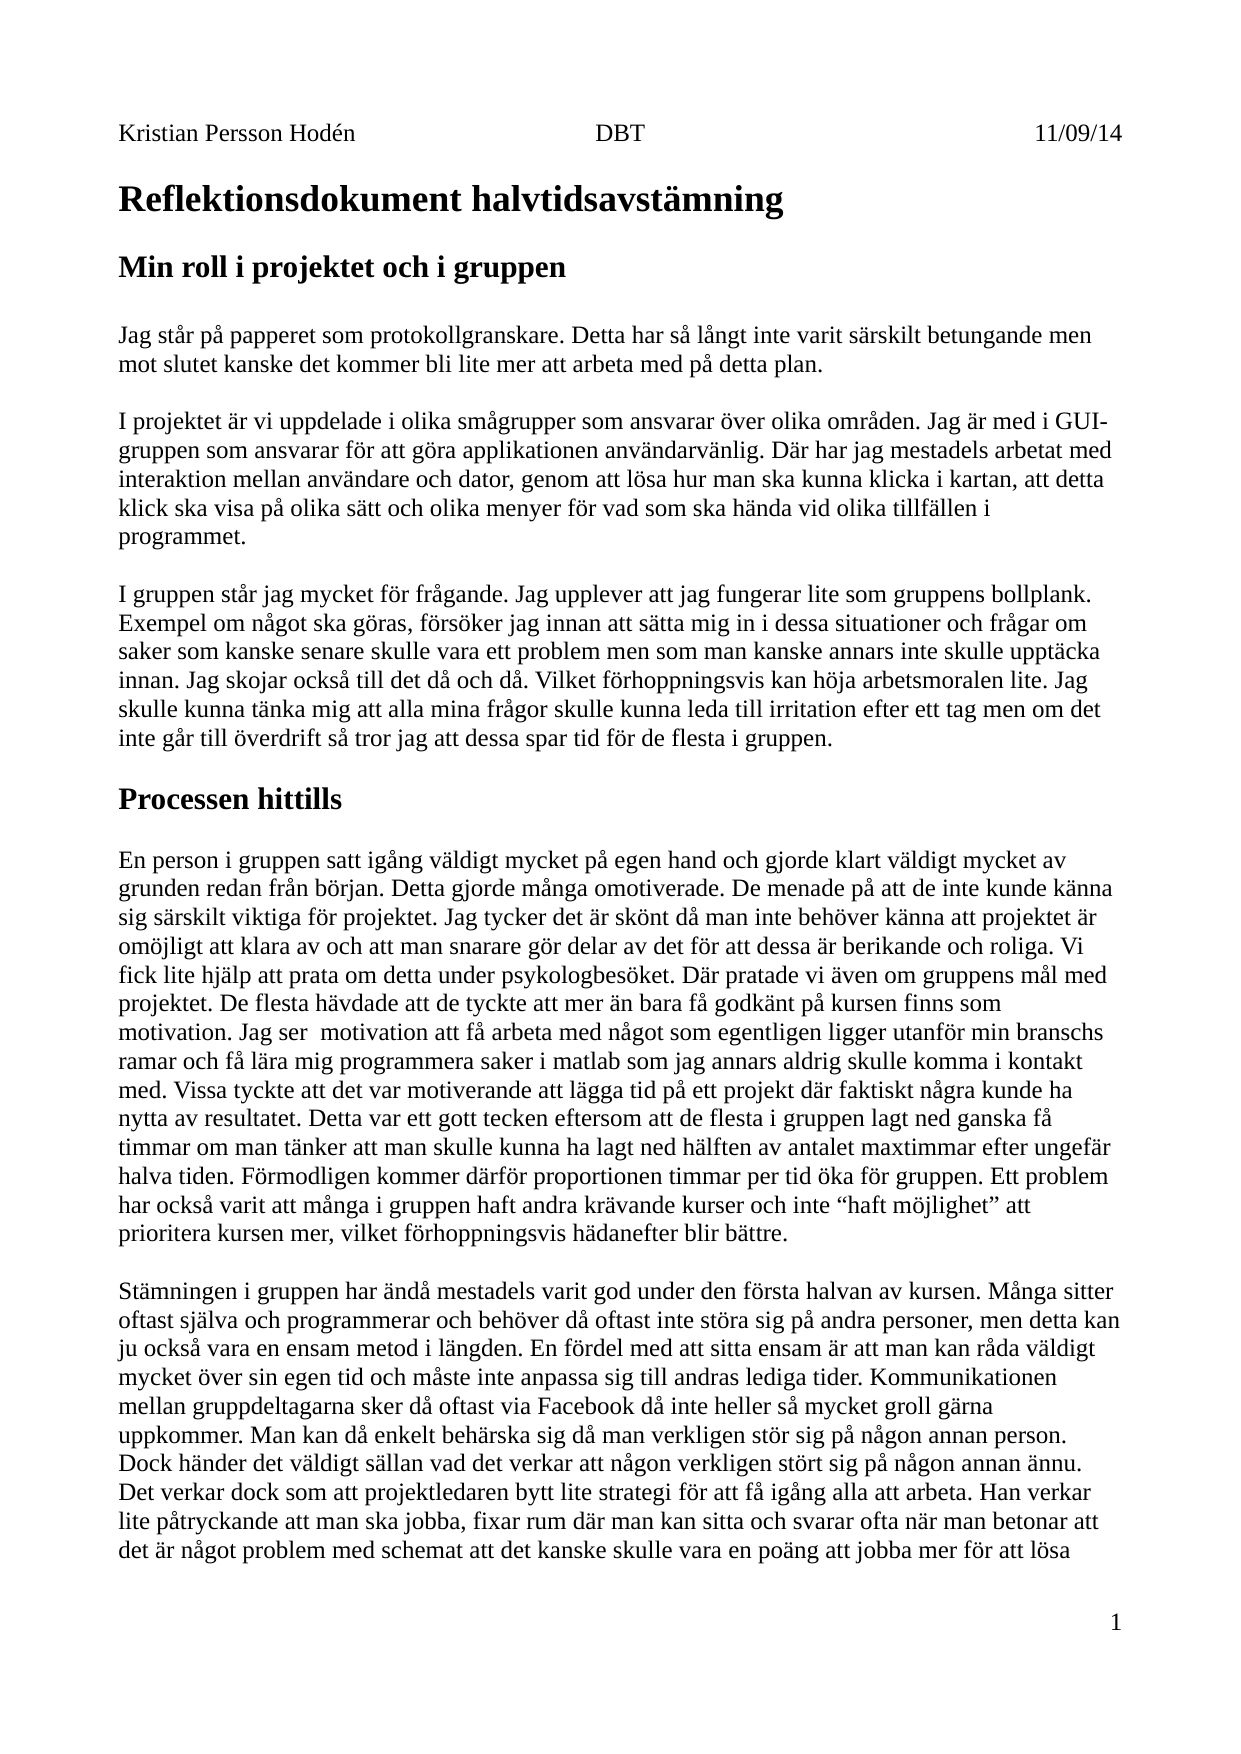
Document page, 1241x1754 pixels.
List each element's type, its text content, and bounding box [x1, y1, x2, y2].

text Jag står på papperet som protokollgranskare. Detta har så långt inte varit särskilt betungande men mot slutet kanske det kommer bli lite mer att arbeta med på detta plan. [118, 320, 1122, 378]
text I projektet är vi uppdelade i olika smågrupper som ansvarar över olika områden. Jag är med i GUI-gruppen som ansvarar för att göra applikationen användarvänlig. Där har jag mestadels arbetat med interaktion mellan användare och dator, genom att lösa hur man ska kunna klicka i kartan, att detta klick ska visa på olika sätt och olika menyer för vad som ska hända vid olika tillfällen i programmet. [118, 406, 1122, 550]
text Processen hittills [118, 780, 1122, 816]
text I gruppen står jag mycket för frågande. Jag upplever att jag fungerar lite som gruppens bollplank. Exempel om något ska göras, försöker jag innan att sätta mig in i dessa situationer och frågar om saker som kanske senare skulle vara ett problem men som man kanske annars inte skulle upptäcka innan. Jag skojar också till det då och då. Vilket förhoppningsvis kan höja arbetsmoralen lite. Jag skulle kunna tänka mig att alla mina frågor skulle kunna leda till irritation efter ett tag men om det inte går till överdrift så tror jag att dessa spar tid för de flesta i gruppen. [118, 579, 1122, 751]
text Reflektionsdokument halvtidsavstämning [118, 176, 1122, 219]
text En person i gruppen satt igång väldigt mycket på egen hand och gjorde klart väldigt mycket av grunden redan från början. Detta gjorde många omotiverade. De menade på att de inte kunde känna sig särskilt viktiga för projektet. Jag tycker det är skönt då man inte behöver känna att projektet är omöjligt att klara av och att man snarare gör delar av det för att dessa är berikande och roliga. Vi fick lite hjälp att prata om detta under psykologbesöket. Där pratade vi även om gruppens mål med projektet. De flesta hävdade att de tyckte att mer än bara få godkänt på kursen finns som motivation. Jag ser motivation att få arbeta med något som egentligen ligger utanför min branschs ramar och få lära mig programmera saker i matlab som jag annars aldrig skulle komma i kontakt med. Vissa tyckte att det var motiverande att lägga tid på ett projekt där faktiskt några kunde ha nytta av resultatet. Detta var ett gott tecken eftersom att de flesta i gruppen lagt ned ganska få timmar om man tänker att man skulle kunna ha lagt ned hälften av antalet maxtimmar efter ungefär halva tiden. Förmodligen kommer därför proportionen timmar per tid öka för gruppen. Ett problem har också varit att många i gruppen haft andra krävande kurser och inte “haft möjlighet” att prioritera kursen mer, vilket förhoppningsvis hädanefter blir bättre. [118, 845, 1122, 1247]
text Stämningen i gruppen har ändå mestadels varit god under den första halvan av kursen. Många sitter oftast själva och programmerar och behöver då oftast inte störa sig på andra personer, men detta kan ju också vara en ensam metod i längden. En fördel med att sitta ensam är att man kan råda väldigt mycket över sin egen tid och måste inte anpassa sig till andras lediga tider. Kommunikationen mellan gruppdeltagarna sker då oftast via Facebook då inte heller så mycket groll gärna uppkommer. Man kan då enkelt behärska sig då man verkligen stör sig på någon annan person. Dock händer det väldigt sällan vad det verkar att någon verkligen stört sig på någon annan ännu. Det verkar dock som att projektledaren bytt lite strategi för att få igång alla att arbeta. Han verkar lite påtryckande att man ska jobba, fixar rum där man kan sitta och svarar ofta när man betonar att det är något problem med schemat att det kanske skulle vara en poäng att jobba mer för att lösa [118, 1276, 1122, 1563]
text Min roll i projektet och i gruppen [118, 248, 1122, 284]
